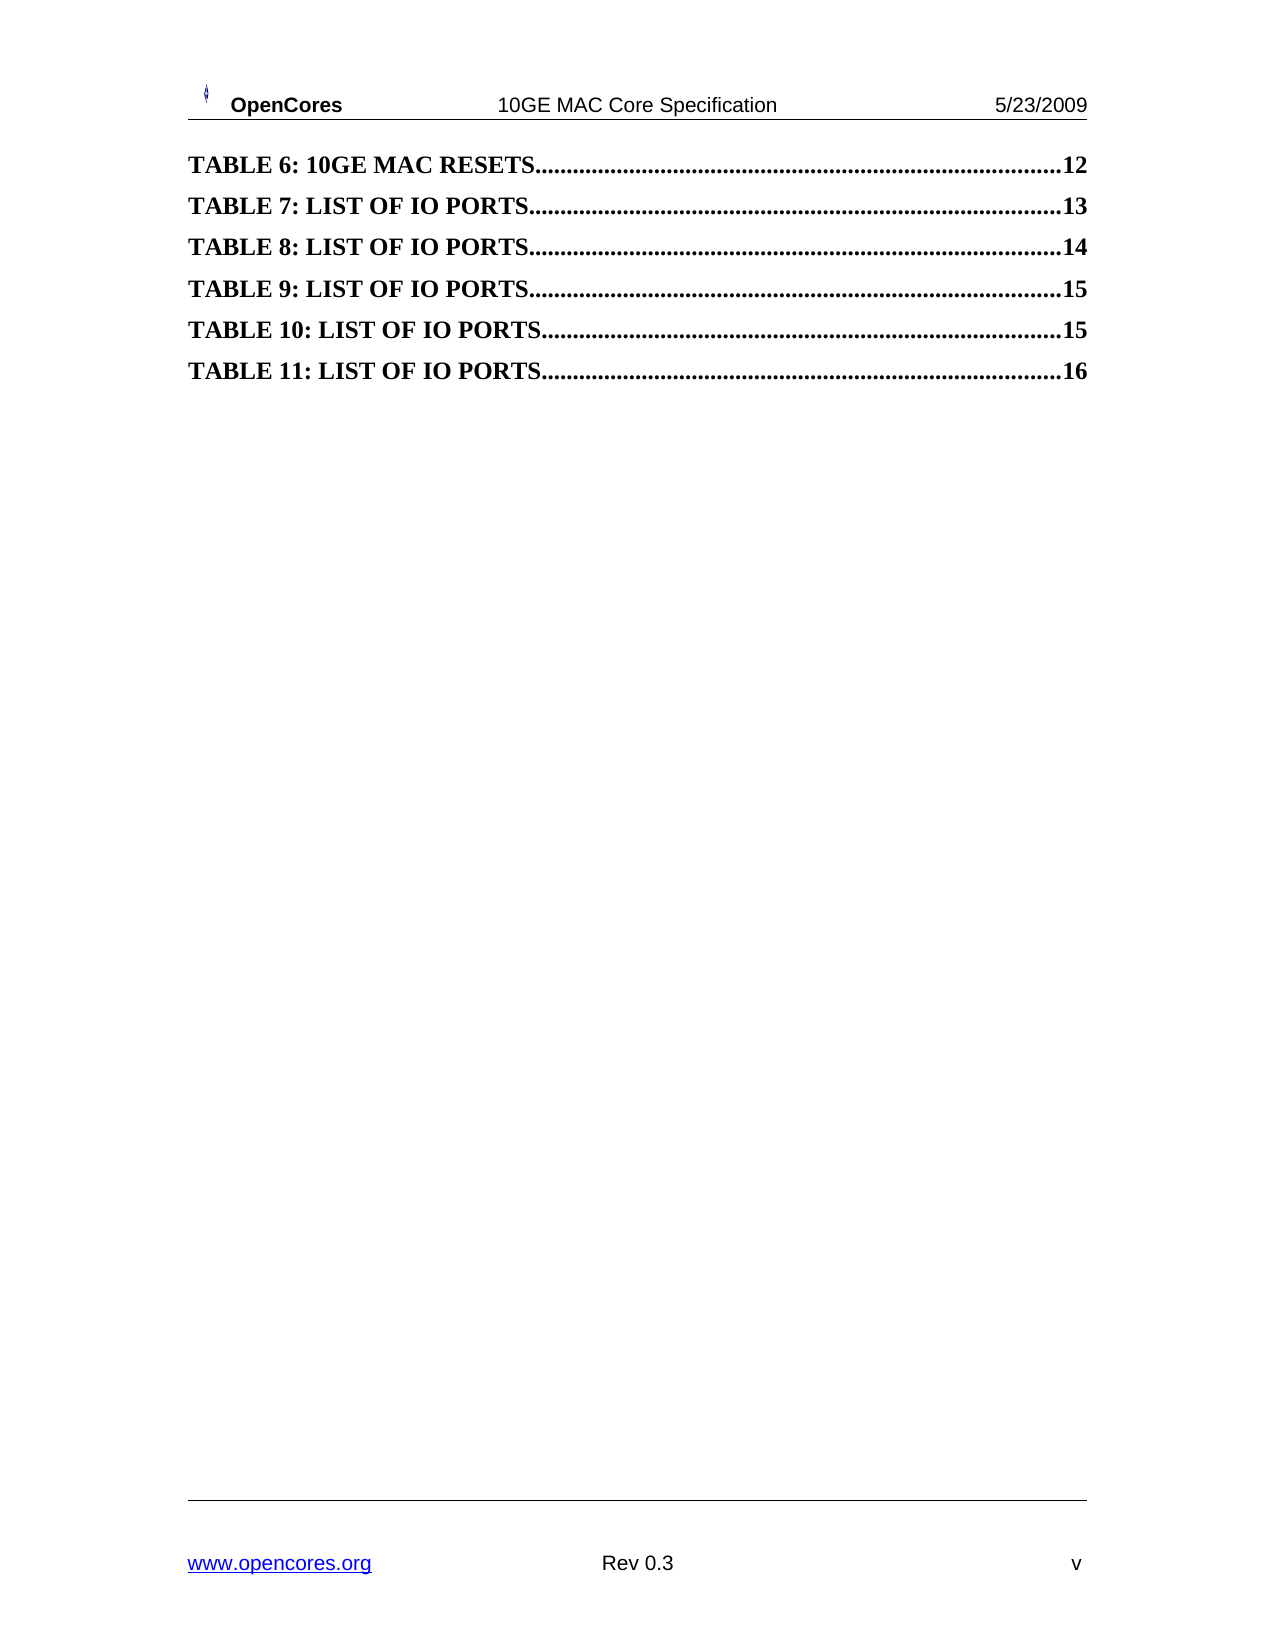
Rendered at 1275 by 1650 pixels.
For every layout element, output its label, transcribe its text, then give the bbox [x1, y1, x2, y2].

text Table 7: List of IO ports 13 [188, 191, 1087, 220]
text Table 10: List of IO ports 15 [188, 315, 1087, 344]
text Table 6: 10GE MAC Resets 12 [188, 150, 1087, 179]
text Table 11: List of IO ports 16 [188, 356, 1087, 385]
text Table 9: List of IO ports 15 [188, 274, 1087, 302]
text Table 8: List of IO ports 14 [188, 232, 1087, 261]
